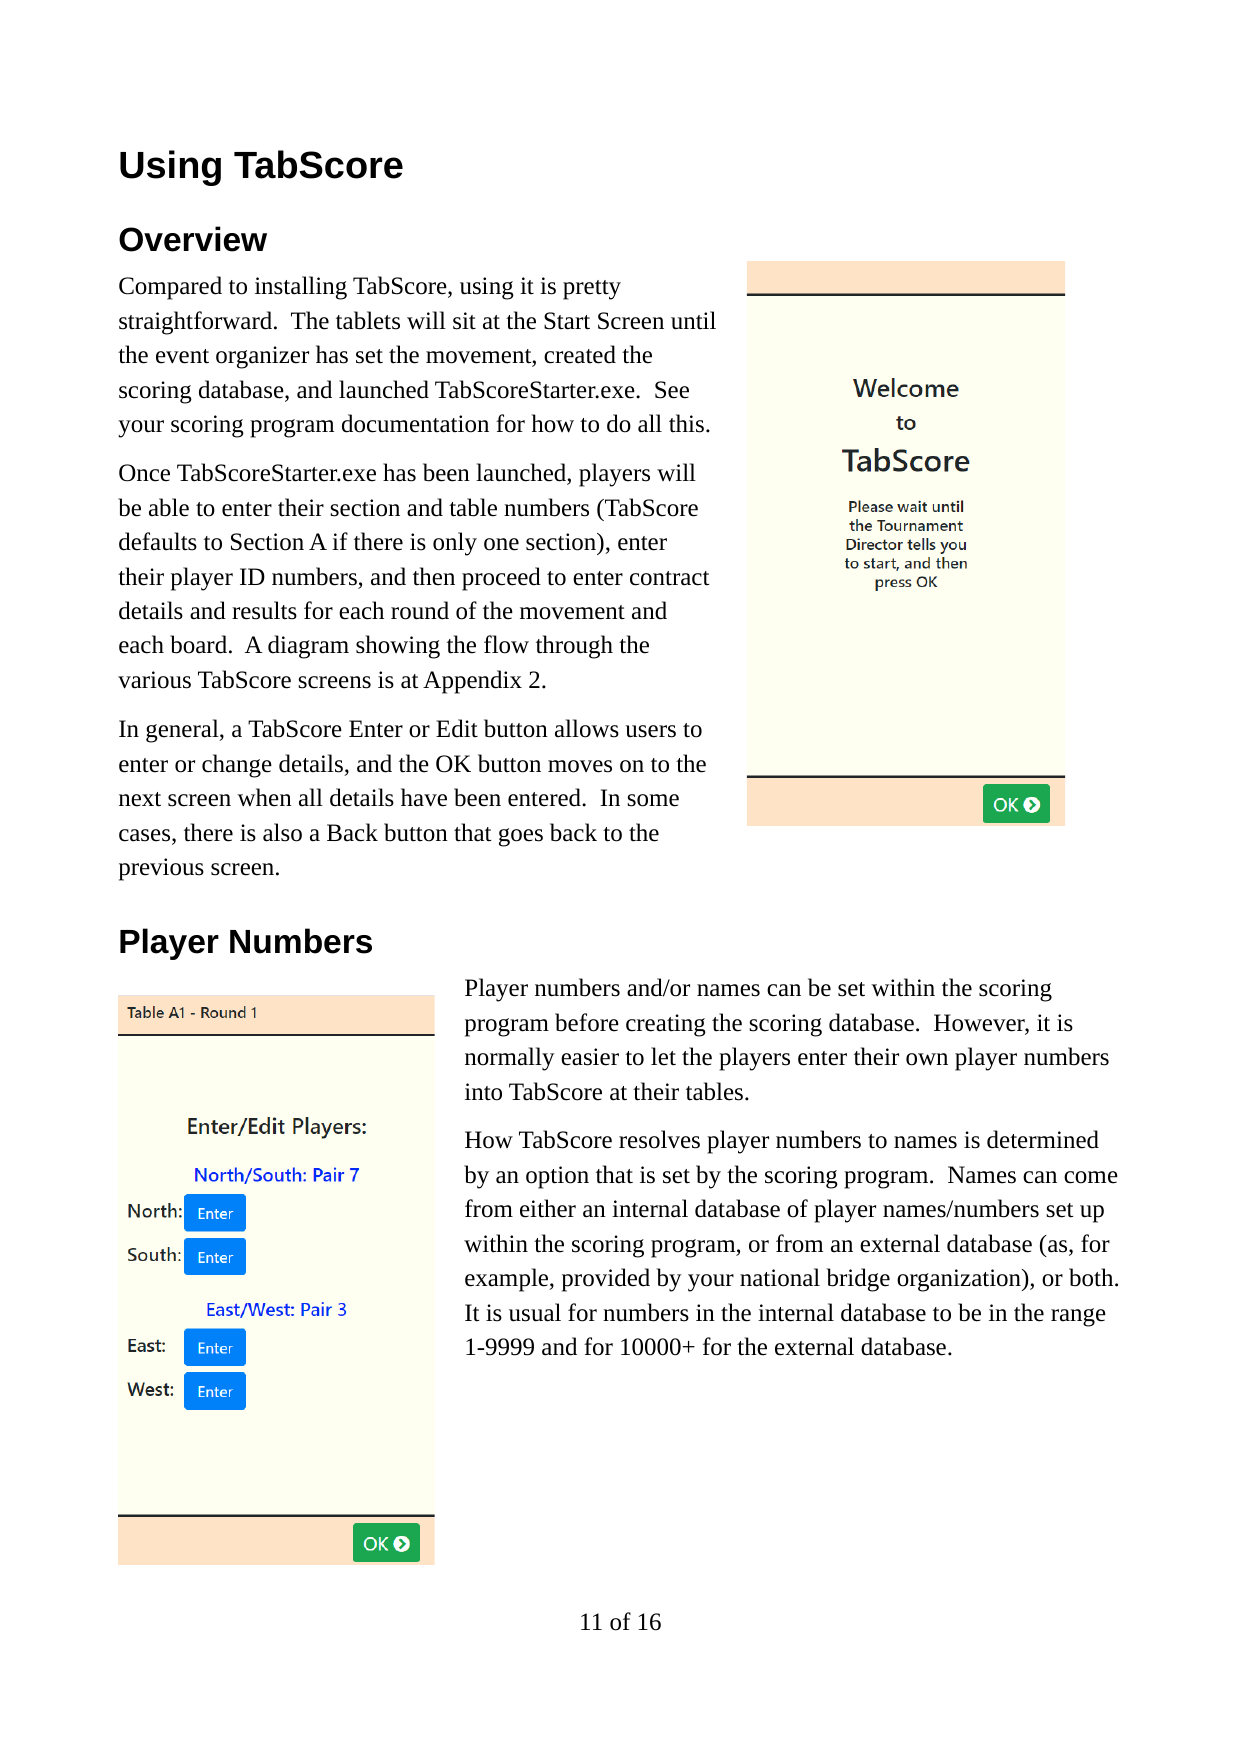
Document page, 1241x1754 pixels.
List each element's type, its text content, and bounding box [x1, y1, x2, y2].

text [1066, 458, 1122, 694]
subtitle Player Numbers [118, 922, 1122, 961]
subtitle Overview [118, 220, 1122, 259]
subtitle Using TabScore [118, 143, 1122, 187]
picture [118, 995, 435, 1565]
text Once TabScoreStarter.exe has been launched, players will be able to enter their section and table numbers (TabScore defaults to Section A if there is only one section), enter their player ID numbers, and then proceed to enter contract details and results for each round of the movement and each board. A diagram showing the flow through the various TabScore screens is at Appendix 2. [118, 458, 746, 694]
text Player numbers and/or names can be set within the scoring program before creating the scoring database. However, it is normally easier to let the players enter their own player numbers into TabScore at their tables. [118, 973, 1122, 1105]
picture [746, 261, 1066, 826]
text How TabScore resolves player numbers to names is determined by an option that is set by the scoring program. Names can come from either an internal database of player names/numbers set up within the scoring program, or from an external database (as, for example, provided by your national bridge organization), or both. It is usual for numbers in the internal database to be in the range 1-9999 and for 10000+ for the external database. [435, 1126, 1122, 1361]
text Compared to installing TabScore, using it is pretty straightforward. The tablets will sit at the Start Screen until the event organizer has set the movement, created the scoring database, and launched TabScoreStarter.exe. See your scoring program documentation for how to do all this. [118, 271, 746, 438]
text [1066, 271, 1122, 438]
text In general, a TabScore Enter or Edit button allows users to enter or change details, and the OK button moves on to the next screen when all details have been entered. In some cases, there is also a Back button that goes back to the previous screen. [118, 714, 1122, 881]
